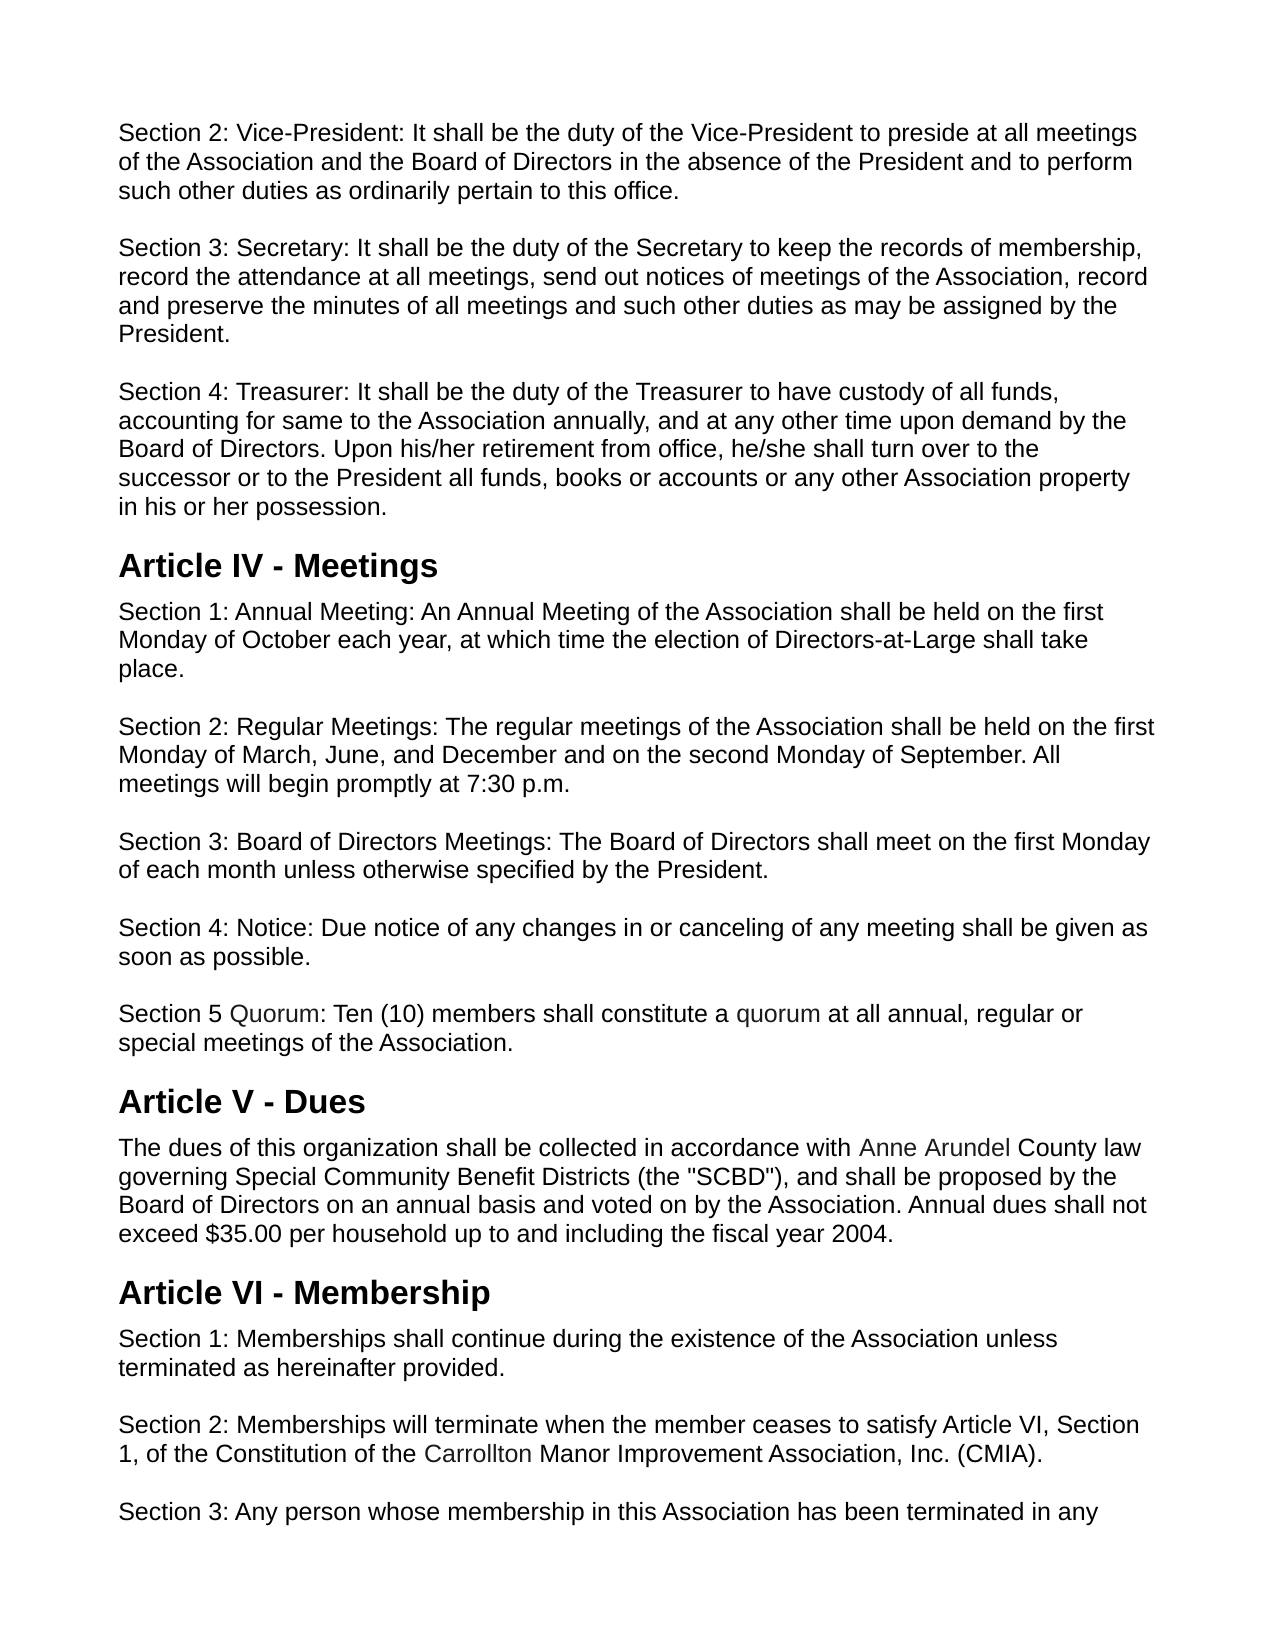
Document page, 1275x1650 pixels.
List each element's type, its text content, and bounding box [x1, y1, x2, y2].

text Section 3: Any person whose membership in this Association has been terminated in any [118, 1497, 1157, 1525]
text The dues of this organization shall be collected in accordance with Anne Arundel County law governing Special Community Benefit Districts (the "SCBD"), and shall be proposed by the Board of Directors on an annual basis and voted on by the Association. Annual dues shall not exceed $35.00 per household up to and including the fiscal year 2004. [118, 1133, 1157, 1248]
subtitle Article V - Dues [118, 1082, 1157, 1120]
text Section 1: Annual Meeting: An Annual Meeting of the Association shall be held on the first Monday of October each year, at which time the election of Directors-at-Large shall take place. [118, 597, 1157, 683]
text Section 4: Notice: Due notice of any changes in or canceling of any meeting shall be given as soon as possible. [118, 913, 1157, 971]
text Section 3: Board of Directors Meetings: The Board of Directors shall meet on the first Monday of each month unless otherwise specified by the President. [118, 827, 1157, 884]
text Section 2: Regular Meetings: The regular meetings of the Association shall be held on the first Monday of March, June, and December and on the second Monday of September. All meetings will begin promptly at 7:30 p.m. [118, 712, 1157, 798]
text Section 5 Quorum: Ten (10) members shall constitute a quorum at all annual, regular or special meetings of the Association. [118, 999, 1157, 1057]
text Section 1: Memberships shall continue during the existence of the Association unless terminated as hereinafter provided. [118, 1324, 1157, 1382]
subtitle Article IV - Meetings [118, 546, 1157, 584]
subtitle Article VI - Membership [118, 1273, 1157, 1312]
text Section 4: Treasurer: It shall be the duty of the Treasurer to have custody of all funds, accounting for same to the Association annually, and at any other time upon demand by the Board of Directors. Upon his/her retirement from office, he/she shall turn over to the successor or to the President all funds, books or accounts or any other Association property in his or her possession. [118, 377, 1157, 521]
text Section 3: Secretary: It shall be the duty of the Secretary to keep the records of membership, record the attendance at all meetings, send out notices of meetings of the Association, record and preserve the minutes of all meetings and such other duties as may be assigned by the President. [118, 233, 1157, 348]
text Section 2: Memberships will terminate when the member ceases to satisfy Article VI, Section 1, of the Constitution of the Carrollton Manor Improvement Association, Inc. (CMIA). [118, 1410, 1157, 1468]
text Section 2: Vice-President: It shall be the duty of the Vice-President to preside at all meetings of the Association and the Board of Directors in the absence of the President and to perform such other duties as ordinarily pertain to this office. [118, 118, 1157, 204]
